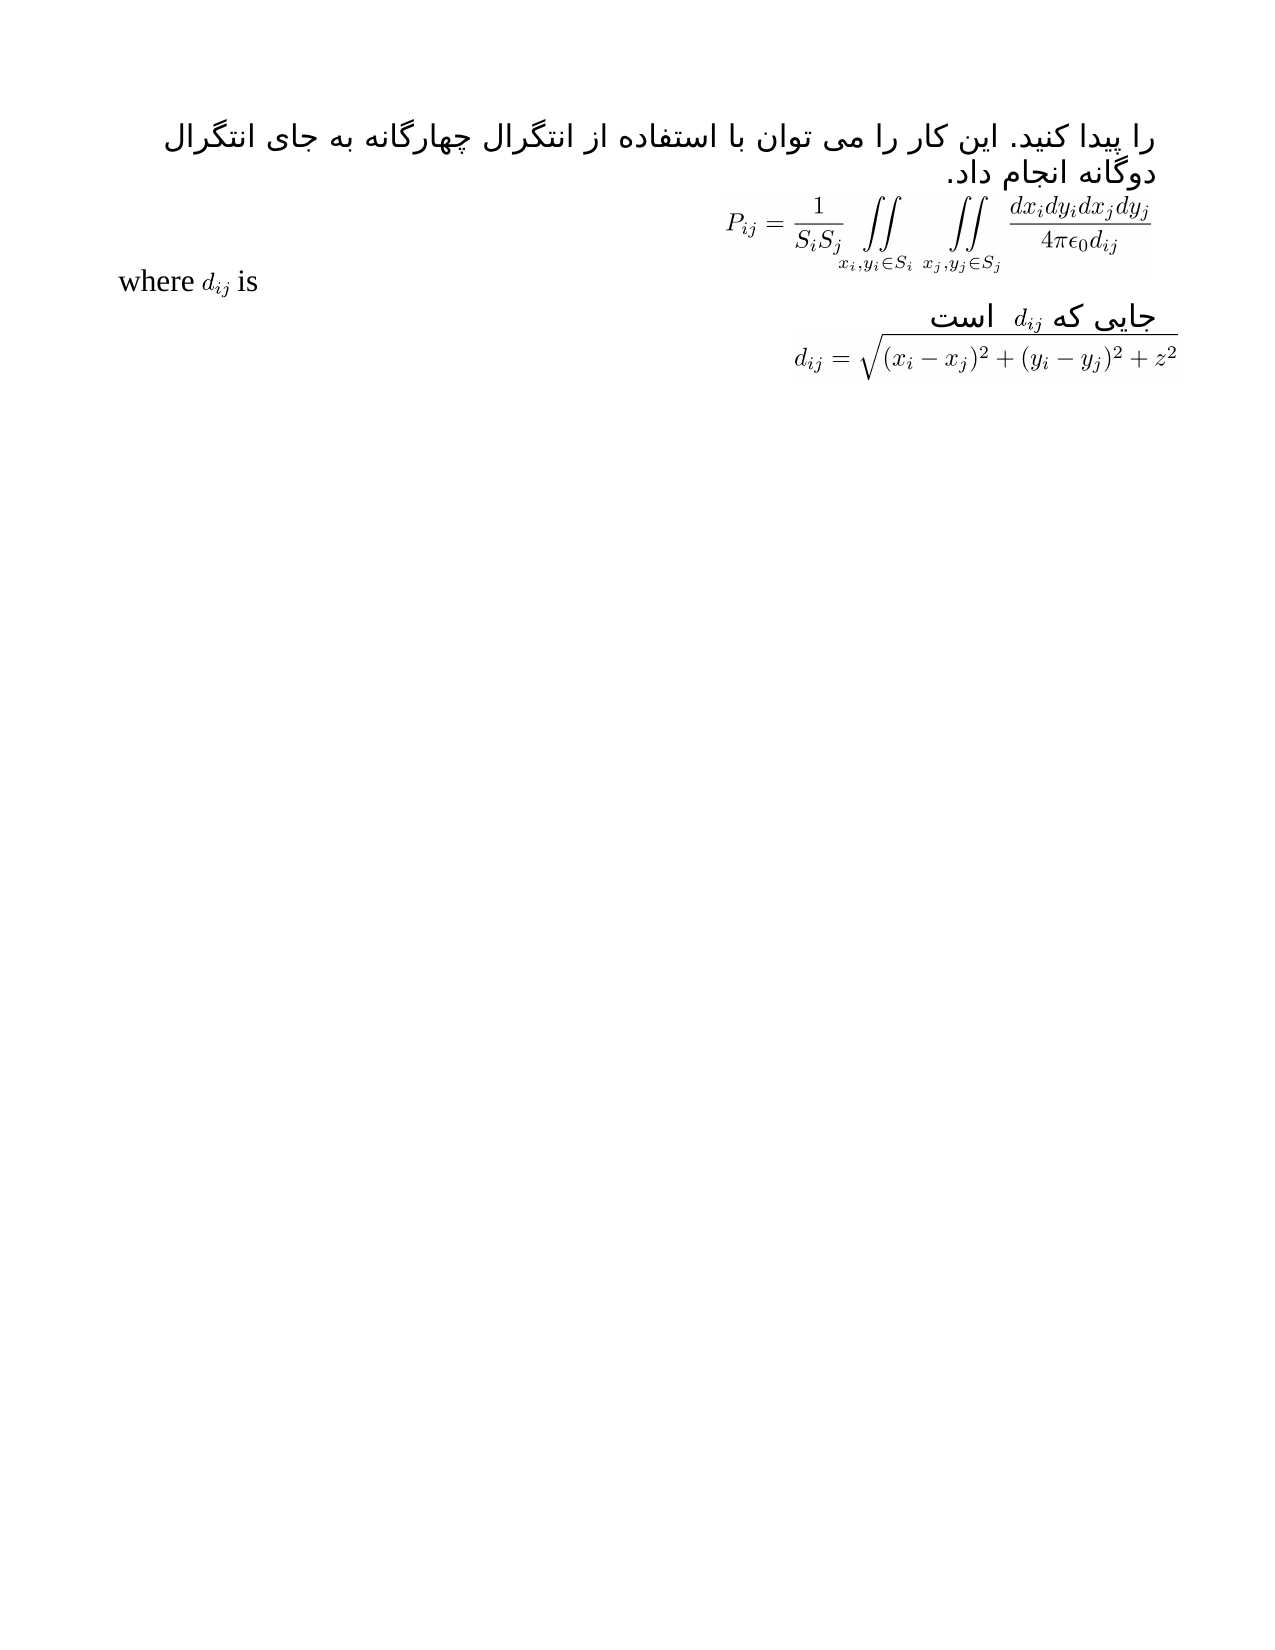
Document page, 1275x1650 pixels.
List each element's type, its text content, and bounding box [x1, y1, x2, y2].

text where is [118, 263, 1157, 299]
text جایی که است [118, 299, 1157, 335]
picture [795, 334, 1178, 380]
text را پیدا کنید. این کار را می توان با استفاده از انتگرال چهارگانه به جای انتگرال دوگانه انجام داد. [118, 118, 1157, 191]
picture [726, 196, 1151, 273]
